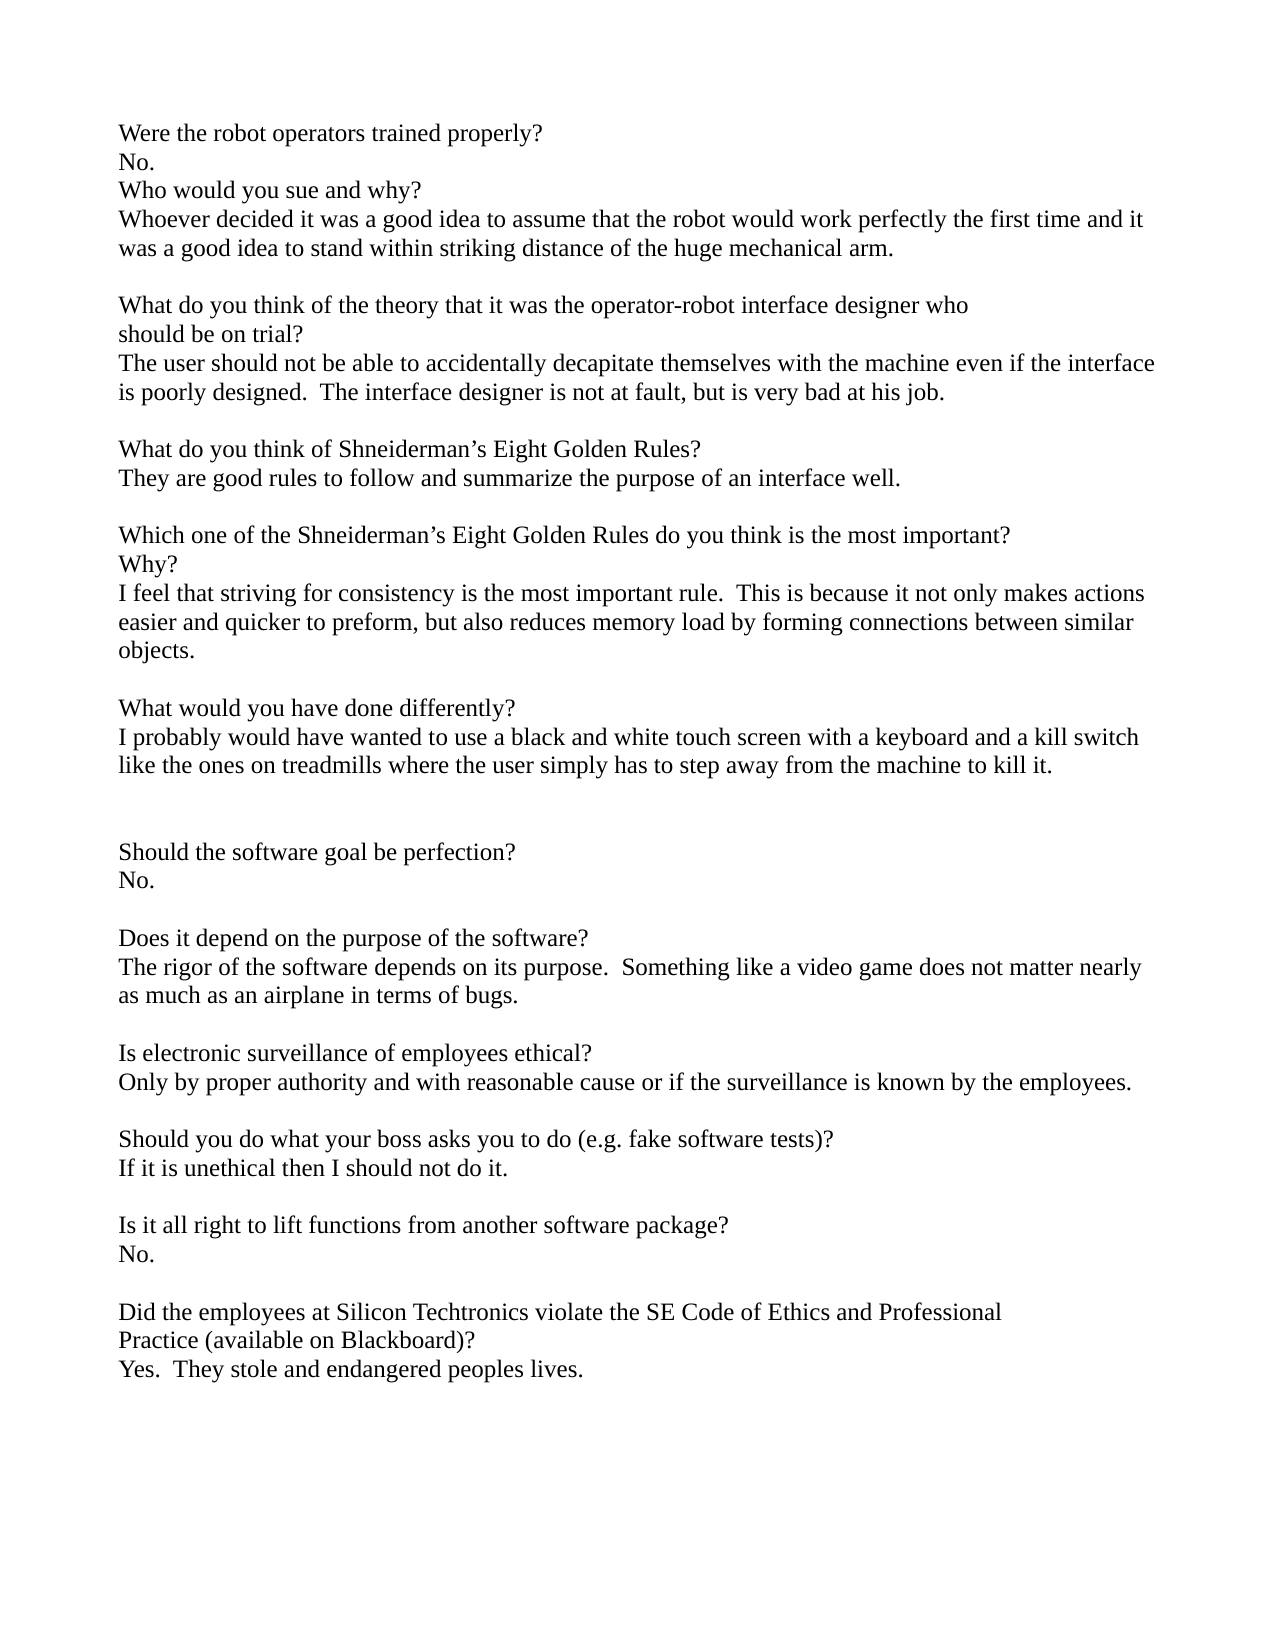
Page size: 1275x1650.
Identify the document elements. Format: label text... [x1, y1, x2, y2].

text I probably would have wanted to use a black and white touch screen with a keyboard and a kill switch like the ones on treadmills where the user simply has to step away from the machine to kill it. [118, 722, 1157, 779]
text I feel that striving for consistency is the most important rule. This is because it not only makes actions easier and quicker to preform, but also reduces memory load by forming connections between similar objects. [118, 578, 1157, 664]
text Practice (available on Blackboard)? [118, 1326, 1157, 1354]
text Did the employees at Silicon Techtronics violate the SE Code of Ethics and Professional [118, 1297, 1157, 1326]
text Who would you sue and why? [118, 176, 1157, 204]
text Yes. They stole and endangered peoples lives. [118, 1354, 1157, 1383]
text What do you think of Shneiderman’s Eight Golden Rules? [118, 434, 1157, 463]
text Should you do what your boss asks you to do (e.g. fake software tests)? [118, 1124, 1157, 1153]
text They are good rules to follow and summarize the purpose of an interface well. [118, 463, 1157, 492]
text What do you think of the theory that it was the operator-robot interface designer who [118, 291, 1157, 319]
text If it is unethical then I should not do it. [118, 1153, 1157, 1182]
text Is it all right to lift functions from another software package? [118, 1211, 1157, 1239]
text Should the software goal be perfection? [118, 837, 1157, 866]
text The user should not be able to accidentally decapitate themselves with the machine even if the interface is poorly designed. The interface designer is not at fault, but is very bad at his job. [118, 348, 1157, 406]
text Why? [118, 549, 1157, 578]
text Were the robot operators trained properly? [118, 118, 1157, 147]
text What would you have done differently? [118, 693, 1157, 722]
text Does it depend on the purpose of the software? [118, 923, 1157, 952]
text Only by proper authority and with reasonable cause or if the surveillance is known by the employees. [118, 1067, 1157, 1096]
text The rigor of the software depends on its purpose. Something like a video game does not matter nearly as much as an airplane in terms of bugs. [118, 952, 1157, 1009]
text Whoever decided it was a good idea to assume that the robot would work perfectly the first time and it was a good idea to stand within striking distance of the huge mechanical arm. [118, 204, 1157, 262]
text Is electronic surveillance of employees ethical? [118, 1038, 1157, 1067]
text No. [118, 1239, 1157, 1268]
text Which one of the Shneiderman’s Eight Golden Rules do you think is the most important? [118, 521, 1157, 549]
text No. [118, 147, 1157, 176]
text should be on trial? [118, 319, 1157, 348]
text No. [118, 866, 1157, 894]
